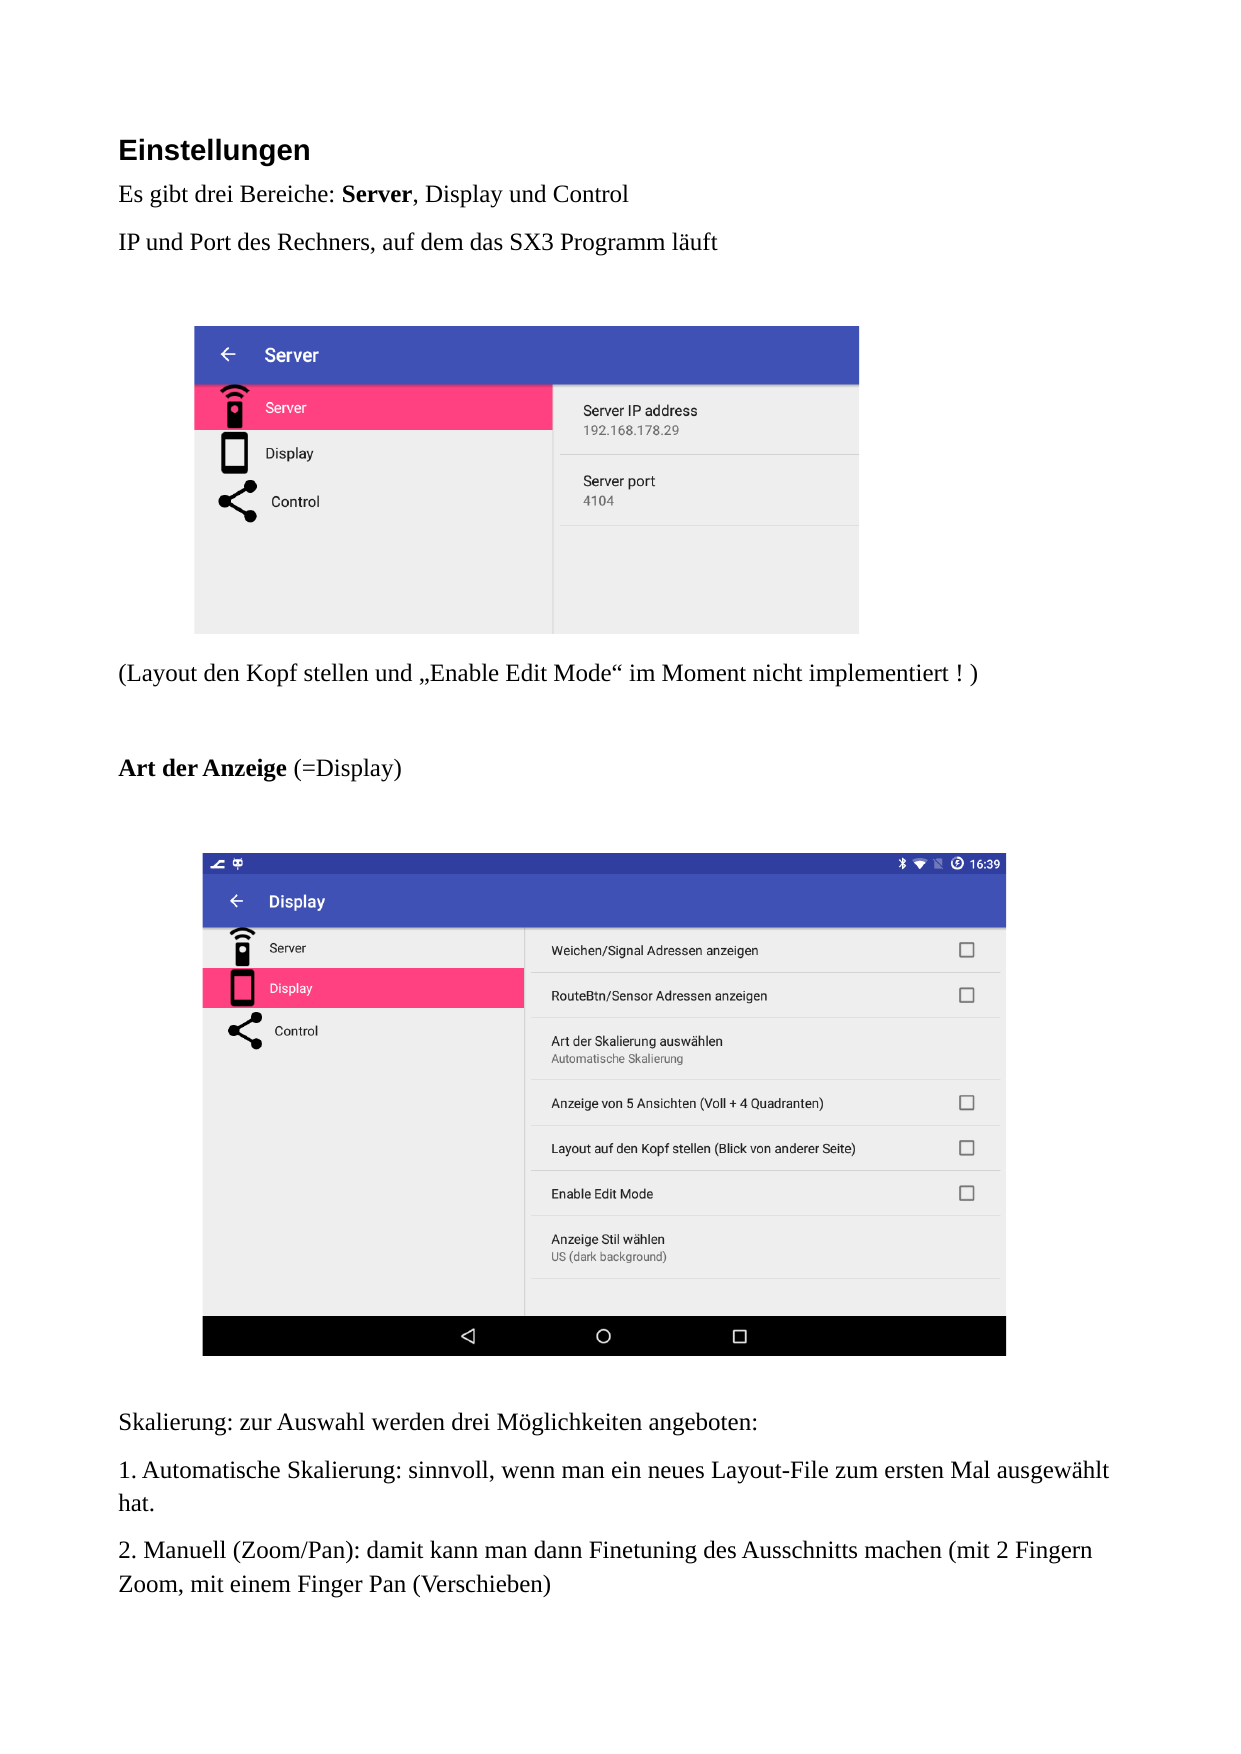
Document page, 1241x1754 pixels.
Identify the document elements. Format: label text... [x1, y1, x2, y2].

text Skalierung: zur Auswahl werden drei Möglichkeiten angeboten: [118, 1407, 1122, 1436]
text 2. Manuell (Zoom/Pan): damit kann man dann Finetuning des Ausschnitts machen (mit 2 Fingern Zoom, mit einem Finger Pan (Verschieben) [118, 1536, 1122, 1597]
picture [202, 853, 1007, 1356]
text (Layout den Kopf stellen und „Enable Edit Mode“ im Moment nicht implementiert ! ) [118, 658, 1122, 686]
text IP und Port des Rechners, auf dem das SX3 Programm läuft [118, 227, 1122, 255]
text Es gibt drei Bereiche: Server, Display und Control [118, 179, 1122, 208]
picture [194, 326, 860, 634]
text 1. Automatische Skalierung: sinnvoll, wenn man ein neues Layout-File zum ersten Mal ausgewählt hat. [118, 1455, 1122, 1517]
subtitle Einstellungen [118, 133, 1122, 166]
text Art der Anzeige (=Display) [118, 753, 1122, 782]
